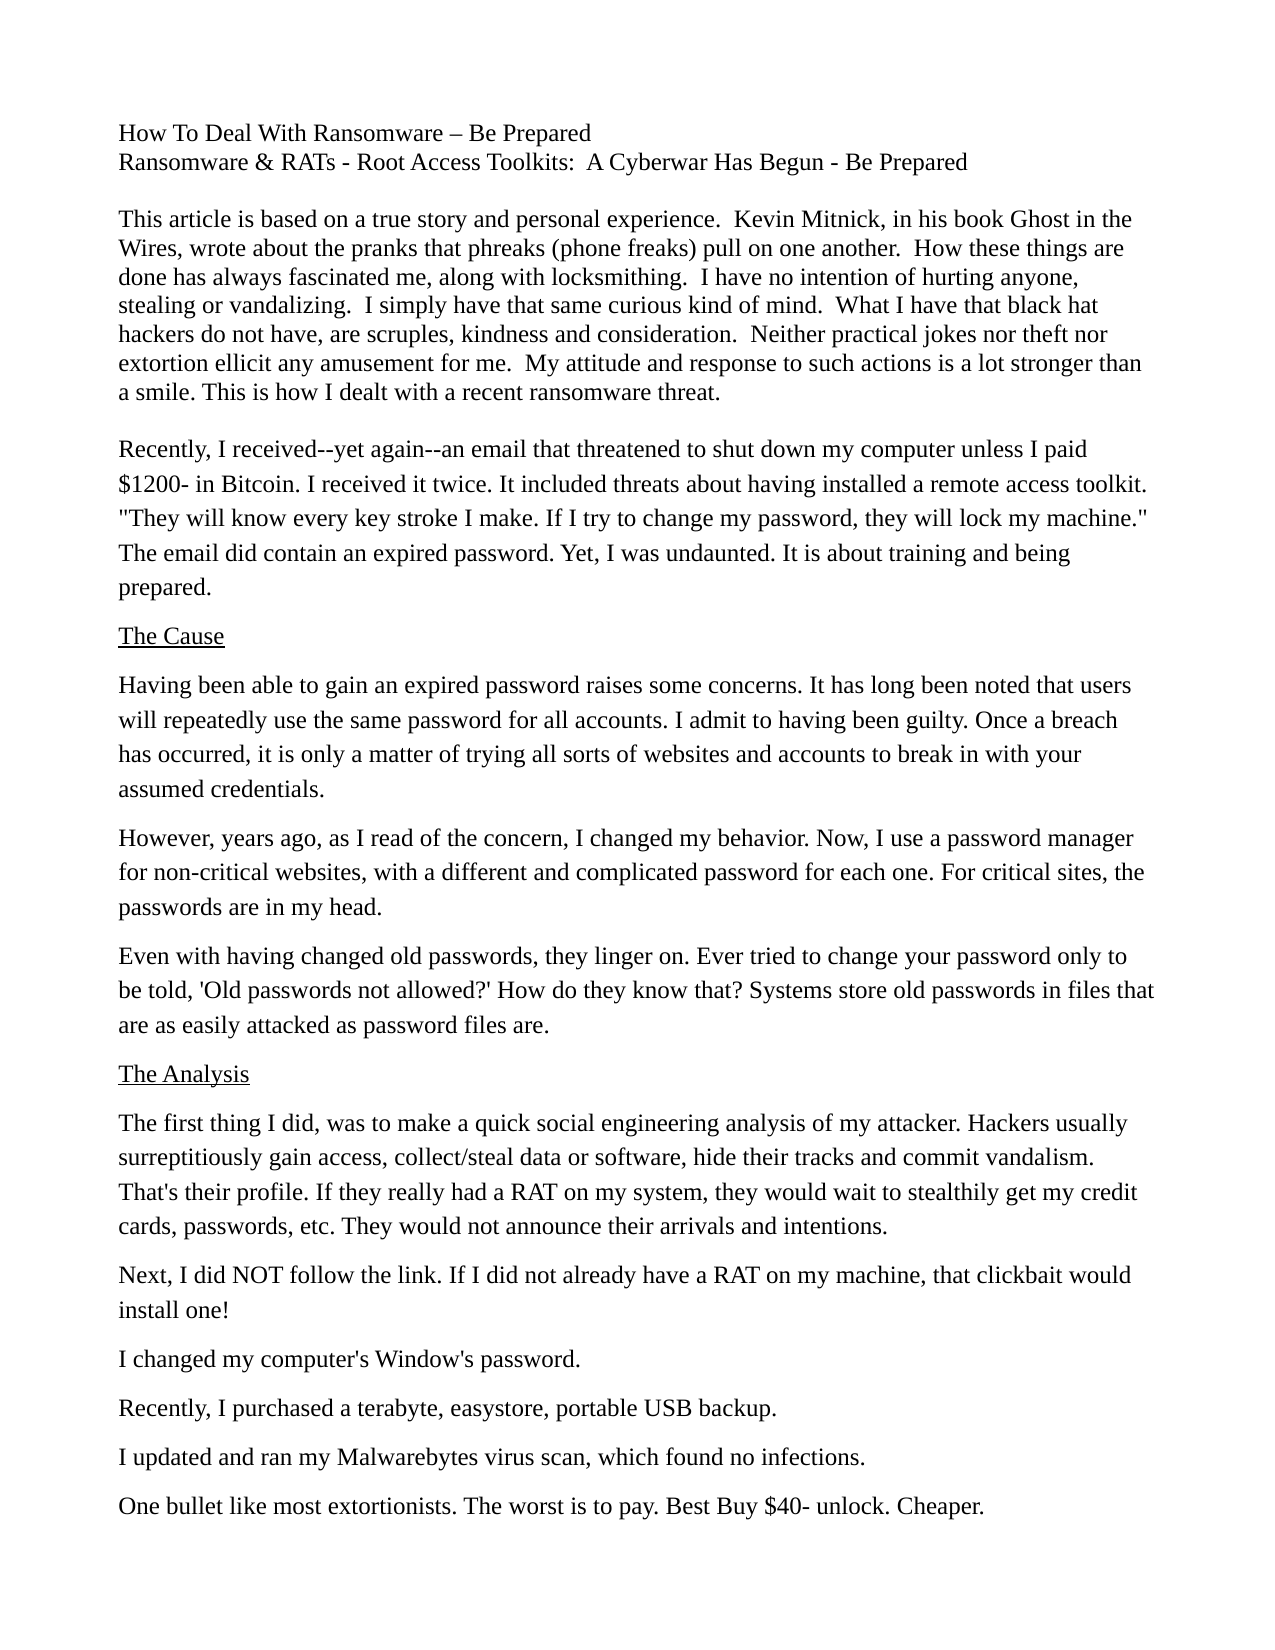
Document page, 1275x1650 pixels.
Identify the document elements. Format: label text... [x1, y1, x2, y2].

text Recently, I received--yet again--an email that threatened to shut down my computer unless I paid $1200- in Bitcoin. I received it twice. It included threats about having installed a remote access toolkit. "They will know every key stroke I make. If I try to change my password, they will lock my machine." The email did contain an expired password. Yet, I was undaunted. It is about training and being prepared. [118, 434, 1157, 601]
text Even with having changed old passwords, they linger on. Ever tried to change your password only to be told, 'Old passwords not allowed?' How do they know that? Systems store old passwords in files that are as easily attacked as password files are. [118, 941, 1157, 1039]
text Ransomware & RATs - Root Access Toolkits: A Cyberwar Has Begun - Be Prepared [118, 147, 1157, 176]
text I changed my computer's Window's password. [118, 1344, 1157, 1373]
text However, years ago, as I read of the concern, I changed my behavior. Now, I use a password manager for non-critical websites, with a different and complicated password for each one. For critical sites, the passwords are in my head. [118, 823, 1157, 921]
text The Cause [118, 621, 1157, 650]
text Next, I did NOT follow the link. If I did not already have a RAT on my machine, that clickbait would install one! [118, 1261, 1157, 1324]
text I updated and ran my Malwarebytes virus scan, which found no infections. [118, 1442, 1157, 1471]
text Recently, I purchased a terabyte, easystore, portable USB backup. [118, 1393, 1157, 1422]
text How To Deal With Ransomware – Be Prepared [118, 118, 1157, 147]
text One bullet like most extortionists. The worst is to pay. Best Buy $40- unlock. Cheaper. [118, 1491, 1157, 1520]
text Having been able to gain an expired password raises some concerns. It has long been noted that users will repeatedly use the same password for all accounts. I admit to having been guilty. Once a breach has occurred, it is only a matter of trying all sorts of websites and accounts to break in with your assumed credentials. [118, 670, 1157, 803]
text The first thing I did, was to make a quick social engineering analysis of my attacker. Hackers usually surreptitiously gain access, collect/steal data or software, hide their tracks and commit vandalism. That's their profile. If they really had a RAT on my system, they would wait to stealthily get my credit cards, passwords, etc. They would not announce their arrivals and intentions. [118, 1108, 1157, 1240]
text The Analysis [118, 1059, 1157, 1088]
text This article is based on a true story and personal experience. Kevin Mitnick, in his book Ghost in the Wires, wrote about the pranks that phreaks (phone freaks) pull on one another. How these things are done has always fascinated me, along with locksmithing. I have no intention of hurting anyone, stealing or vandalizing. I simply have that same curious kind of mind. What I have that black hat hackers do not have, are scruples, kindness and consideration. Neither practical jokes nor theft nor extortion ellicit any amusement for me. My attitude and response to such actions is a lot stronger than a smile. This is how I dealt with a recent ransomware threat. [118, 204, 1157, 406]
